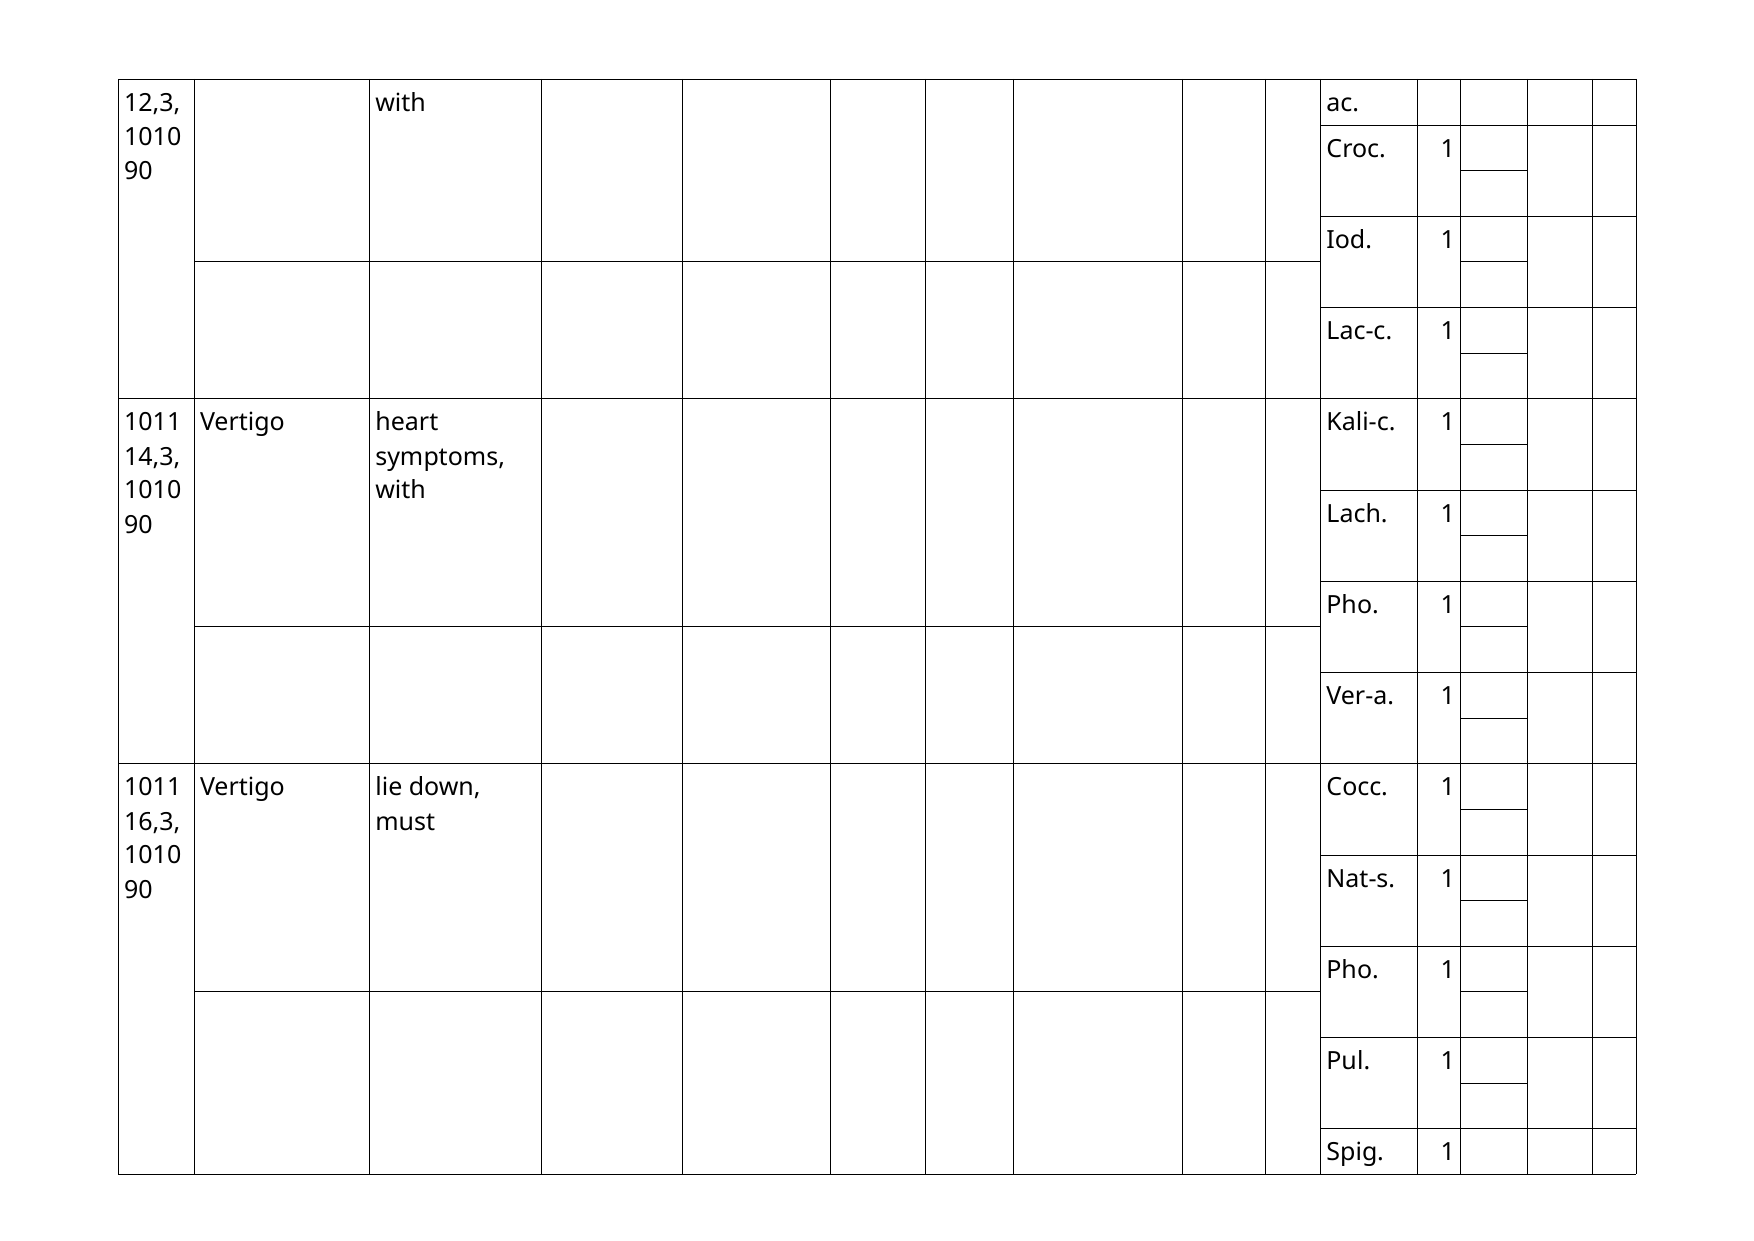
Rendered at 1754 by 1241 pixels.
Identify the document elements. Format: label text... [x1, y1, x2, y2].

table_cell 1 [1418, 673, 1460, 763]
table_cell [1461, 673, 1527, 718]
table_cell [1014, 627, 1182, 763]
table_cell [831, 992, 925, 1174]
table_cell [542, 764, 682, 991]
table_cell [1461, 445, 1527, 489]
table_cell [683, 262, 830, 398]
table_cell 1 [1418, 1129, 1460, 1174]
table_cell Nat-s. [1321, 856, 1417, 946]
table_cell [1461, 354, 1527, 398]
table_cell [1528, 856, 1592, 946]
table_cell [1014, 262, 1182, 398]
table_cell [1266, 80, 1320, 261]
table_cell [1266, 992, 1320, 1174]
table_cell Ver-a. [1321, 673, 1417, 763]
table_cell 1 [1418, 582, 1460, 672]
table_cell 1 [1418, 399, 1460, 489]
table_cell [1593, 582, 1636, 672]
table_cell [1528, 80, 1592, 124]
table_cell [926, 992, 1013, 1174]
table_cell [1593, 1129, 1636, 1174]
table_cell [1461, 1129, 1527, 1174]
table_cell [1461, 810, 1527, 854]
table_cell [1461, 582, 1527, 626]
table_cell Pul. [1321, 1038, 1417, 1128]
table_cell [831, 262, 925, 398]
table_cell [1461, 627, 1527, 672]
table_cell [1528, 399, 1592, 489]
table_cell [1593, 947, 1636, 1037]
table_cell [370, 992, 541, 1174]
table_cell ac. [1321, 80, 1417, 124]
table_cell [926, 80, 1013, 261]
table_cell [1593, 308, 1636, 398]
table_cell Vertigo [195, 399, 369, 626]
table_cell [1461, 1084, 1527, 1128]
table_cell [542, 399, 682, 626]
table_cell [926, 764, 1013, 991]
table_cell 1 [1418, 126, 1460, 216]
table_cell [1593, 80, 1636, 124]
table_cell [683, 627, 830, 763]
table_cell [1266, 627, 1320, 763]
table_cell with [370, 80, 541, 261]
table_cell [1183, 764, 1265, 991]
table_cell [1183, 627, 1265, 763]
table_cell Kali-c. [1321, 399, 1417, 489]
table_cell Cocc. [1321, 764, 1417, 854]
table_cell [1528, 673, 1592, 763]
table_cell [195, 627, 369, 763]
table_cell [926, 399, 1013, 626]
table_cell [1528, 764, 1592, 854]
table_cell [1461, 856, 1527, 900]
table_cell Spig. [1321, 1129, 1417, 1174]
table_cell Croc. [1321, 126, 1417, 216]
table_cell [1461, 491, 1527, 535]
table_cell [1183, 80, 1265, 261]
table_cell [1461, 217, 1527, 261]
table_cell [683, 764, 830, 991]
table_cell Lach. [1321, 491, 1417, 581]
table_cell [1461, 126, 1527, 170]
table_cell Lac-c. [1321, 308, 1417, 398]
table_cell [683, 992, 830, 1174]
table_cell [1266, 764, 1320, 991]
table_cell [1461, 171, 1527, 216]
table_cell [1528, 947, 1592, 1037]
table_cell [1528, 582, 1592, 672]
table_cell [683, 80, 830, 261]
table_cell 1 [1418, 308, 1460, 398]
table_cell [195, 262, 369, 398]
table_cell [1014, 399, 1182, 626]
table_cell [542, 992, 682, 1174]
table_cell [1593, 399, 1636, 489]
table_cell [1418, 80, 1460, 124]
table_cell [1183, 992, 1265, 1174]
table_cell [1593, 673, 1636, 763]
table_cell [1461, 719, 1527, 763]
table_cell 1 [1418, 1038, 1460, 1128]
table_cell 1 [1418, 217, 1460, 307]
table_cell [831, 764, 925, 991]
table_cell [1461, 764, 1527, 809]
table_cell [1593, 856, 1636, 946]
table_cell 1 [1418, 764, 1460, 854]
table_cell 101116,3,101090 [119, 764, 194, 1174]
table_cell [1528, 1038, 1592, 1128]
table_cell [195, 992, 369, 1174]
table_cell [1014, 992, 1182, 1174]
table_cell [1593, 126, 1636, 216]
table_cell [542, 627, 682, 763]
table_cell [1461, 536, 1527, 581]
table_cell [1528, 1129, 1592, 1174]
table_cell Pho. [1321, 582, 1417, 672]
table_cell [1528, 491, 1592, 581]
table_cell heart symptoms, with [370, 399, 541, 626]
table_cell [1183, 262, 1265, 398]
table_cell [370, 627, 541, 763]
table_cell [1461, 947, 1527, 991]
table_cell [1528, 217, 1592, 307]
table_cell [195, 80, 369, 261]
table_cell [1461, 80, 1527, 124]
table_cell [926, 627, 1013, 763]
table_cell 1 [1418, 947, 1460, 1037]
table_cell [1266, 399, 1320, 626]
table_cell [831, 627, 925, 763]
table_cell [831, 399, 925, 626]
table_cell [1593, 491, 1636, 581]
table_cell [1183, 399, 1265, 626]
table_cell [1593, 1038, 1636, 1128]
table_cell [1461, 1038, 1527, 1083]
table_cell [831, 80, 925, 261]
table_cell [1461, 992, 1527, 1037]
table_cell [1461, 308, 1527, 353]
table_cell [1528, 126, 1592, 216]
table_cell lie down, must [370, 764, 541, 991]
table_cell [1014, 80, 1182, 261]
table_cell [1266, 262, 1320, 398]
table_cell [542, 262, 682, 398]
table_cell [1461, 901, 1527, 946]
table_cell [683, 399, 830, 626]
table_cell Vertigo [195, 764, 369, 991]
table_cell [1461, 262, 1527, 307]
table_cell Pho. [1321, 947, 1417, 1037]
table_cell 101114,3,101090 [119, 399, 194, 763]
table_cell [926, 262, 1013, 398]
table_cell 1 [1418, 491, 1460, 581]
table_cell 1 [1418, 856, 1460, 946]
table_cell 12,3,101090 [119, 80, 194, 398]
table_cell [1461, 399, 1527, 444]
table_cell [1014, 764, 1182, 991]
table_cell [1528, 308, 1592, 398]
table_cell Iod. [1321, 217, 1417, 307]
table_cell [370, 262, 541, 398]
table_cell [542, 80, 682, 261]
table_cell [1593, 217, 1636, 307]
table_cell [1593, 764, 1636, 854]
